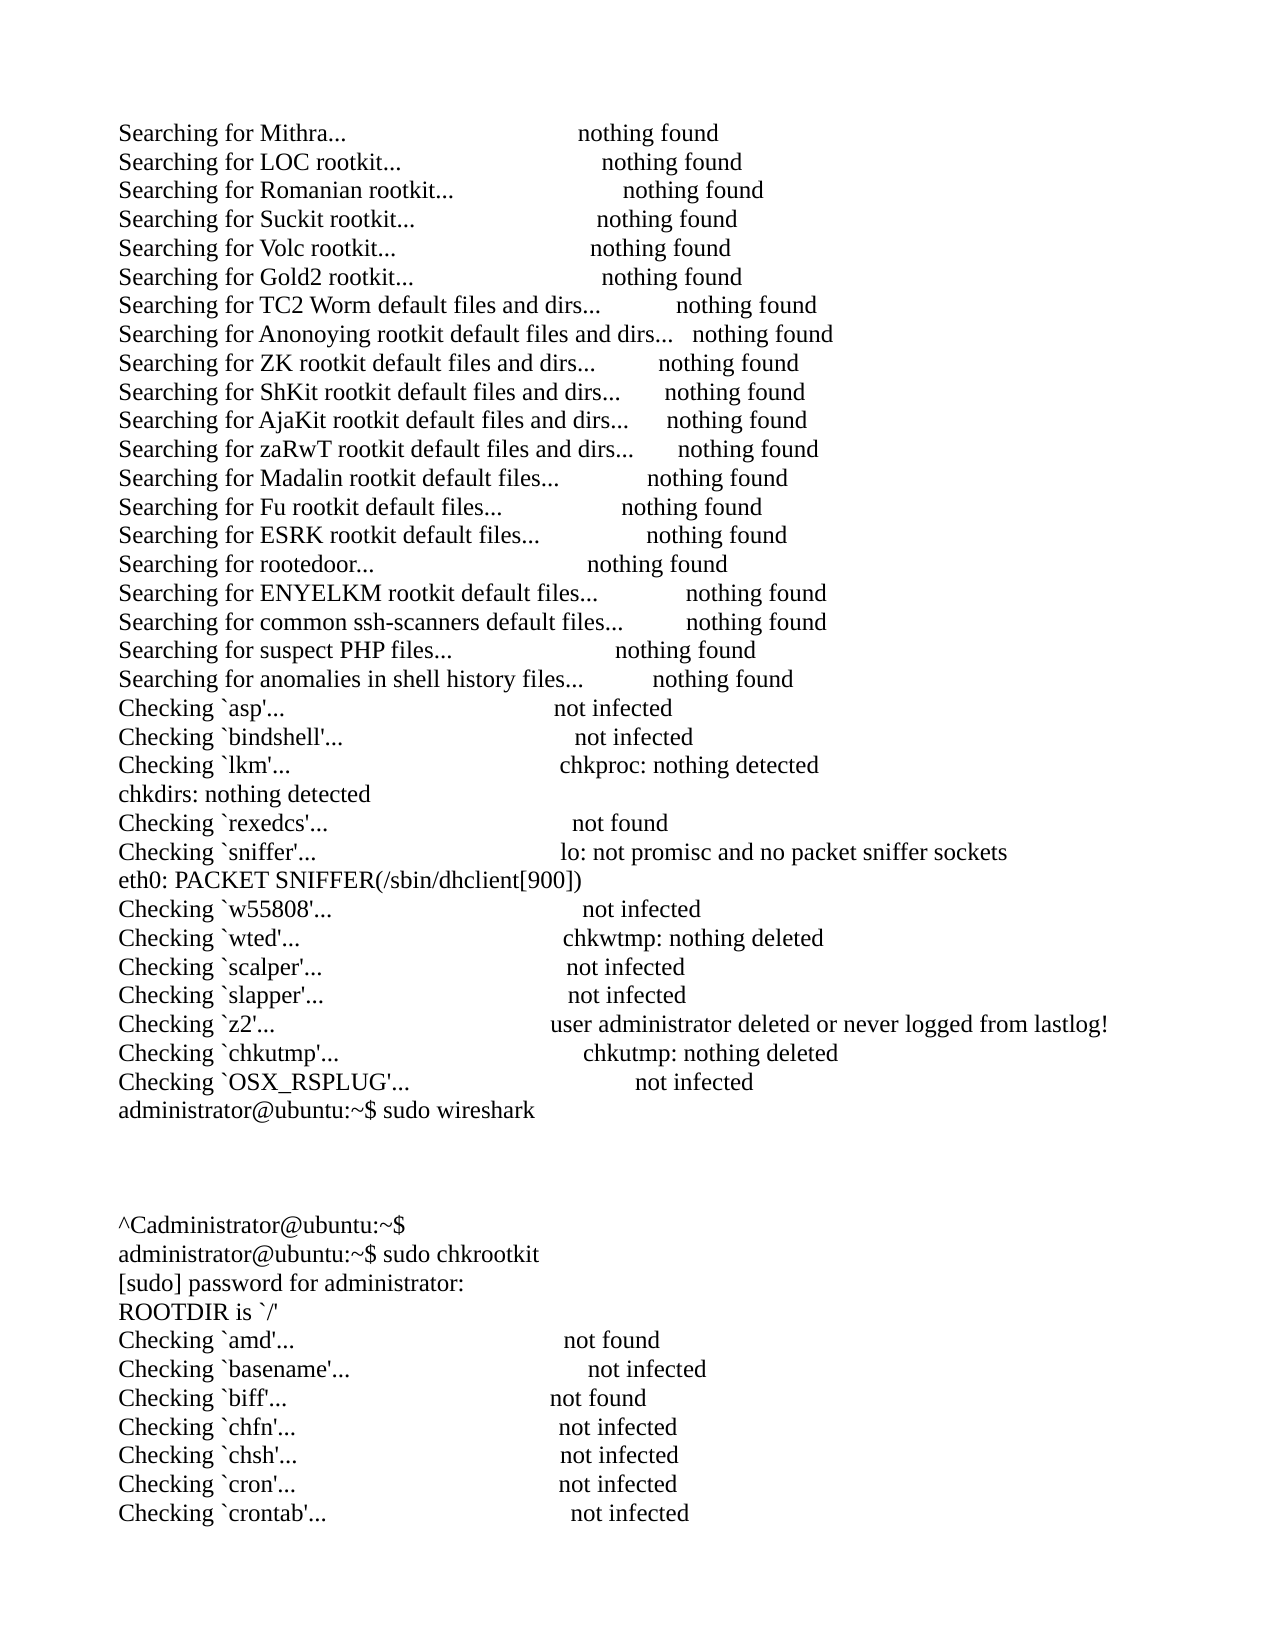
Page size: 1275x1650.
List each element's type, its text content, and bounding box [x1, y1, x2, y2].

text ROOTDIR is `/' [118, 1297, 1157, 1326]
text Checking `cron'... not infected [118, 1469, 1157, 1498]
text Searching for Madalin rootkit default files... nothing found [118, 463, 1157, 492]
text Searching for anomalies in shell history files... nothing found [118, 664, 1157, 693]
text Searching for Volc rootkit... nothing found [118, 233, 1157, 262]
text Checking `asp'... not infected [118, 693, 1157, 722]
text Checking `crontab'... not infected [118, 1498, 1157, 1527]
text Checking `basename'... not infected [118, 1354, 1157, 1383]
text Searching for TC2 Worm default files and dirs... nothing found [118, 291, 1157, 319]
text Checking `z2'... user administrator deleted or never logged from lastlog! [118, 1009, 1157, 1038]
text Checking `wted'... chkwtmp: nothing deleted [118, 923, 1157, 952]
text chkdirs: nothing detected [118, 779, 1157, 808]
text eth0: PACKET SNIFFER(/sbin/dhclient[900]) [118, 866, 1157, 894]
text administrator@ubuntu:~$ sudo wireshark [118, 1096, 1157, 1124]
text Checking `lkm'... chkproc: nothing detected [118, 751, 1157, 779]
text administrator@ubuntu:~$ sudo chkrootkit [118, 1239, 1157, 1268]
text Searching for Mithra... nothing found [118, 118, 1157, 147]
text Searching for AjaKit rootkit default files and dirs... nothing found [118, 406, 1157, 434]
text Searching for Suckit rootkit... nothing found [118, 204, 1157, 233]
text Checking `chkutmp'... chkutmp: nothing deleted [118, 1038, 1157, 1067]
text [sudo] password for administrator: [118, 1268, 1157, 1297]
text Searching for ZK rootkit default files and dirs... nothing found [118, 348, 1157, 377]
text Checking `slapper'... not infected [118, 981, 1157, 1009]
text Searching for LOC rootkit... nothing found [118, 147, 1157, 176]
text Searching for ShKit rootkit default files and dirs... nothing found [118, 377, 1157, 406]
text Searching for suspect PHP files... nothing found [118, 636, 1157, 664]
text Searching for ENYELKM rootkit default files... nothing found [118, 578, 1157, 607]
text Searching for rootedoor... nothing found [118, 549, 1157, 578]
text Searching for Anonoying rootkit default files and dirs... nothing found [118, 319, 1157, 348]
text Checking `amd'... not found [118, 1326, 1157, 1354]
text Checking `biff'... not found [118, 1383, 1157, 1412]
text ^Cadministrator@ubuntu:~$ [118, 1211, 1157, 1239]
text Searching for common ssh-scanners default files... nothing found [118, 607, 1157, 636]
text Checking `chfn'... not infected [118, 1412, 1157, 1441]
text Searching for zaRwT rootkit default files and dirs... nothing found [118, 434, 1157, 463]
text Searching for ESRK rootkit default files... nothing found [118, 521, 1157, 549]
text Checking `w55808'... not infected [118, 894, 1157, 923]
text Searching for Romanian rootkit... nothing found [118, 176, 1157, 204]
text Checking `chsh'... not infected [118, 1441, 1157, 1469]
text Checking `bindshell'... not infected [118, 722, 1157, 751]
text Checking `OSX_RSPLUG'... not infected [118, 1067, 1157, 1096]
text Checking `sniffer'... lo: not promisc and no packet sniffer sockets [118, 837, 1157, 866]
text Searching for Fu rootkit default files... nothing found [118, 492, 1157, 521]
text Checking `rexedcs'... not found [118, 808, 1157, 837]
text Checking `scalper'... not infected [118, 952, 1157, 981]
text Searching for Gold2 rootkit... nothing found [118, 262, 1157, 291]
